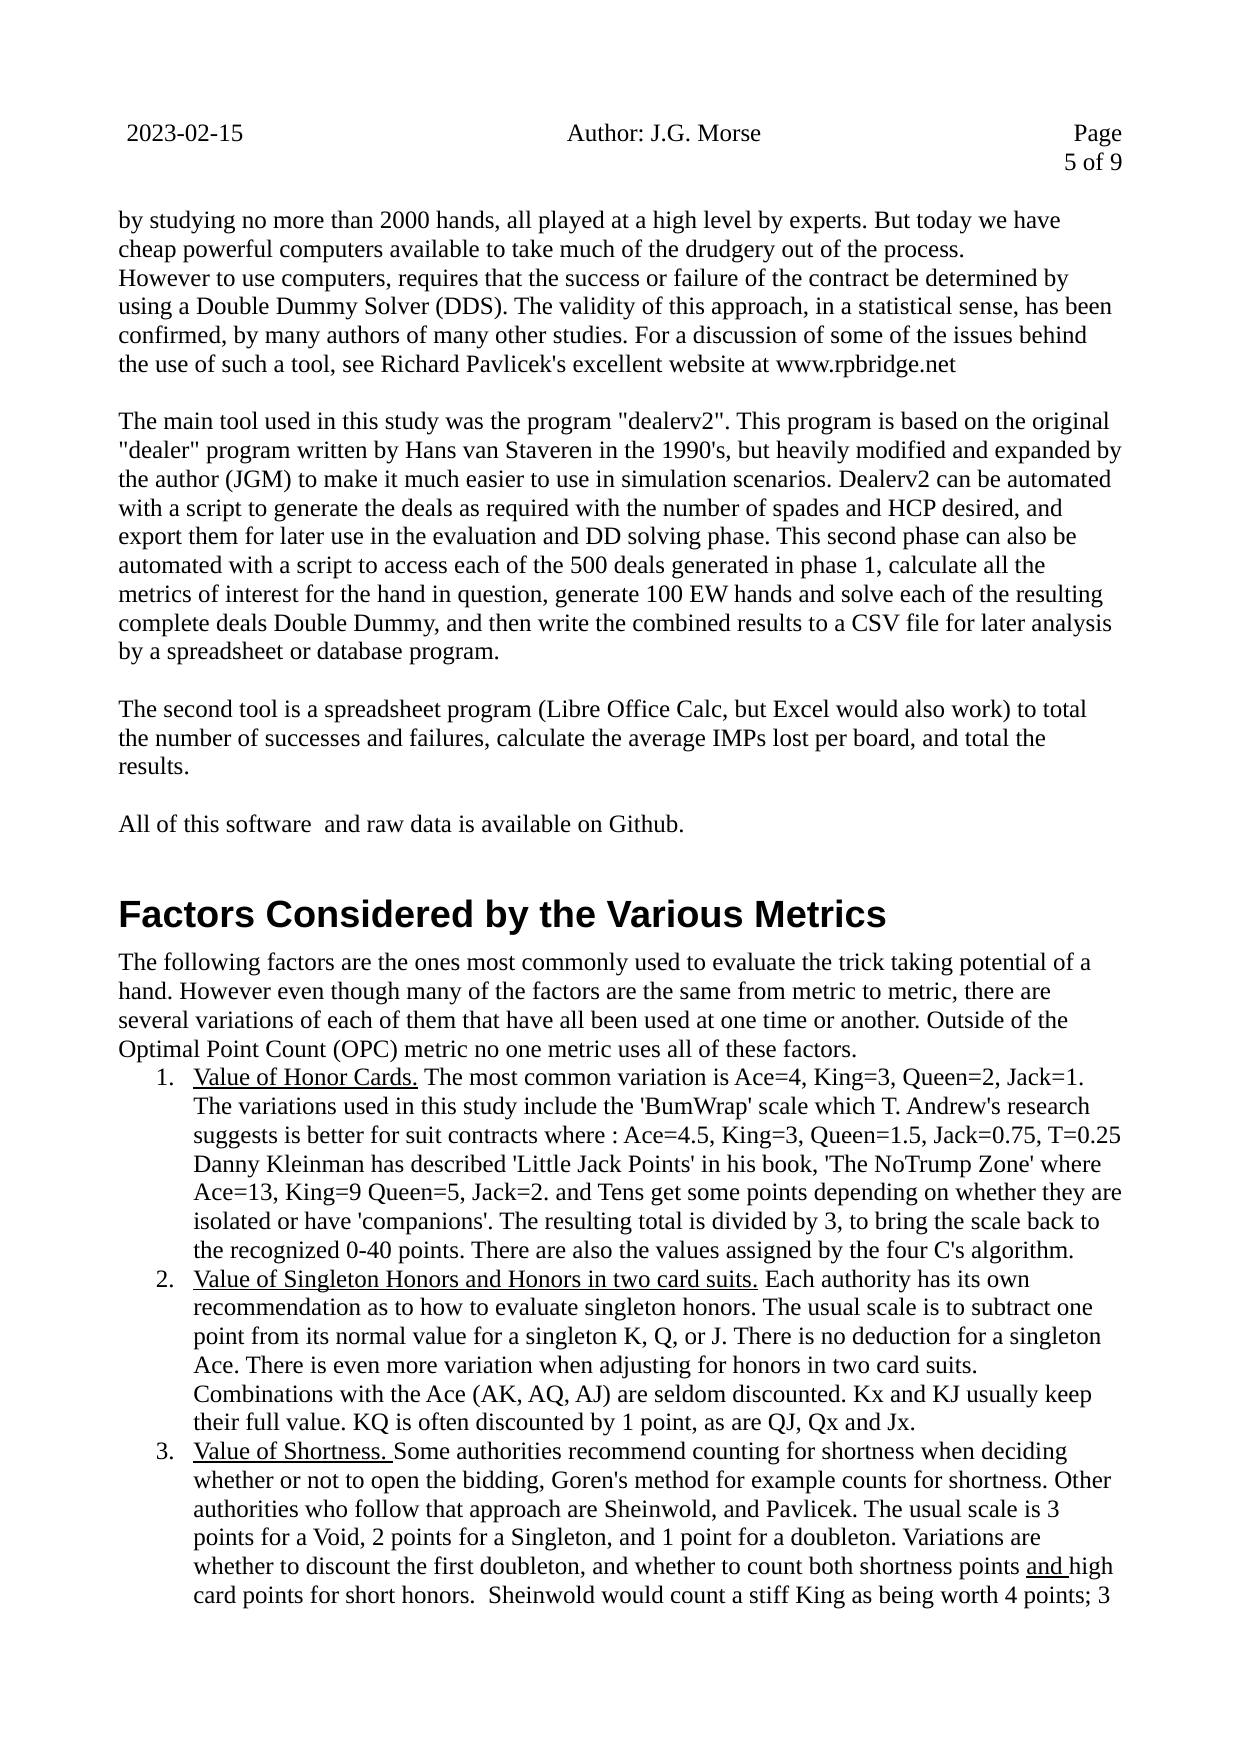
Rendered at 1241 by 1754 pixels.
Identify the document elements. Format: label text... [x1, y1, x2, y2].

list Value of Honor Cards. The most common variation is Ace=4, King=3, Queen=2, Jack=1. The variations used in this study include the 'BumWrap' scale which T. Andrew's research suggests is better for suit contracts where : Ace=4.5, King=3, Queen=1.5, Jack=0.75, T=0.25 Danny Kleinman has described 'Little Jack Points' in his book, 'The NoTrump Zone' where Ace=13, King=9 Queen=5, Jack=2. and Tens get some points depending on whether they are isolated or have 'companions'. The resulting total is divided by 3, to bring the scale back to the recognized 0-40 points. There are also the values assigned by the four C's algorithm. [156, 1062, 1122, 1264]
text The second tool is a spreadsheet program (Libre Office Calc, but Excel would also work) to total the number of successes and failures, calculate the average IMPs lost per board, and total the results. [118, 694, 1122, 780]
text by studying no more than 2000 hands, all played at a high level by experts. But today we have cheap powerful computers available to take much of the drudgery out of the process. [118, 205, 1122, 263]
text The main tool used in this study was the program "dealerv2". This program is based on the original "dealer" program written by Hans van Staveren in the 1990's, but heavily modified and expanded by the author (JGM) to make it much easier to use in simulation scenarios. Dealerv2 can be automated with a script to generate the deals as required with the number of spades and HCP desired, and export them for later use in the evaluation and DD solving phase. This second phase can also be automated with a script to access each of the 500 deals generated in phase 1, calculate all the metrics of interest for the hand in question, generate 100 EW hands and solve each of the resulting complete deals Double Dummy, and then write the combined results to a CSV file for later analysis by a spreadsheet or database program. [118, 406, 1122, 665]
subtitle Factors Considered by the Various Metrics [118, 891, 1122, 935]
text However to use computers, requires that the success or failure of the contract be determined by using a Double Dummy Solver (DDS). The validity of this approach, in a statistical sense, has been confirmed, by many authors of many other studies. For a discussion of some of the issues behind the use of such a tool, see Richard Pavlicek's excellent website at www.rpbridge.net [118, 263, 1122, 378]
text The following factors are the ones most commonly used to evaluate the trick taking potential of a hand. However even though many of the factors are the same from metric to metric, there are several variations of each of them that have all been used at one time or another. Outside of the Optimal Point Count (OPC) metric no one metric uses all of these factors. [118, 947, 1122, 1062]
text All of this software and raw data is available on Github. [118, 809, 1122, 838]
list Value of Shortness. Some authorities recommend counting for shortness when deciding whether or not to open the bidding, Goren's method for example counts for shortness. Other authorities who follow that approach are Sheinwold, and Pavlicek. The usual scale is 3 points for a Void, 2 points for a Singleton, and 1 point for a doubleton. Variations are whether to discount the first doubleton, and whether to count both shortness points and high card points for short honors. Sheinwold would count a stiff King as being worth 4 points; 3 [156, 1436, 1122, 1609]
list Value of Singleton Honors and Honors in two card suits. Each authority has its own recommendation as to how to evaluate singleton honors. The usual scale is to subtract one point from its normal value for a singleton K, Q, or J. There is no deduction for a singleton Ace. There is even more variation when adjusting for honors in two card suits. Combinations with the Ace (AK, AQ, AJ) are seldom discounted. Kx and KJ usually keep their full value. KQ is often discounted by 1 point, as are QJ, Qx and Jx. [156, 1264, 1122, 1436]
